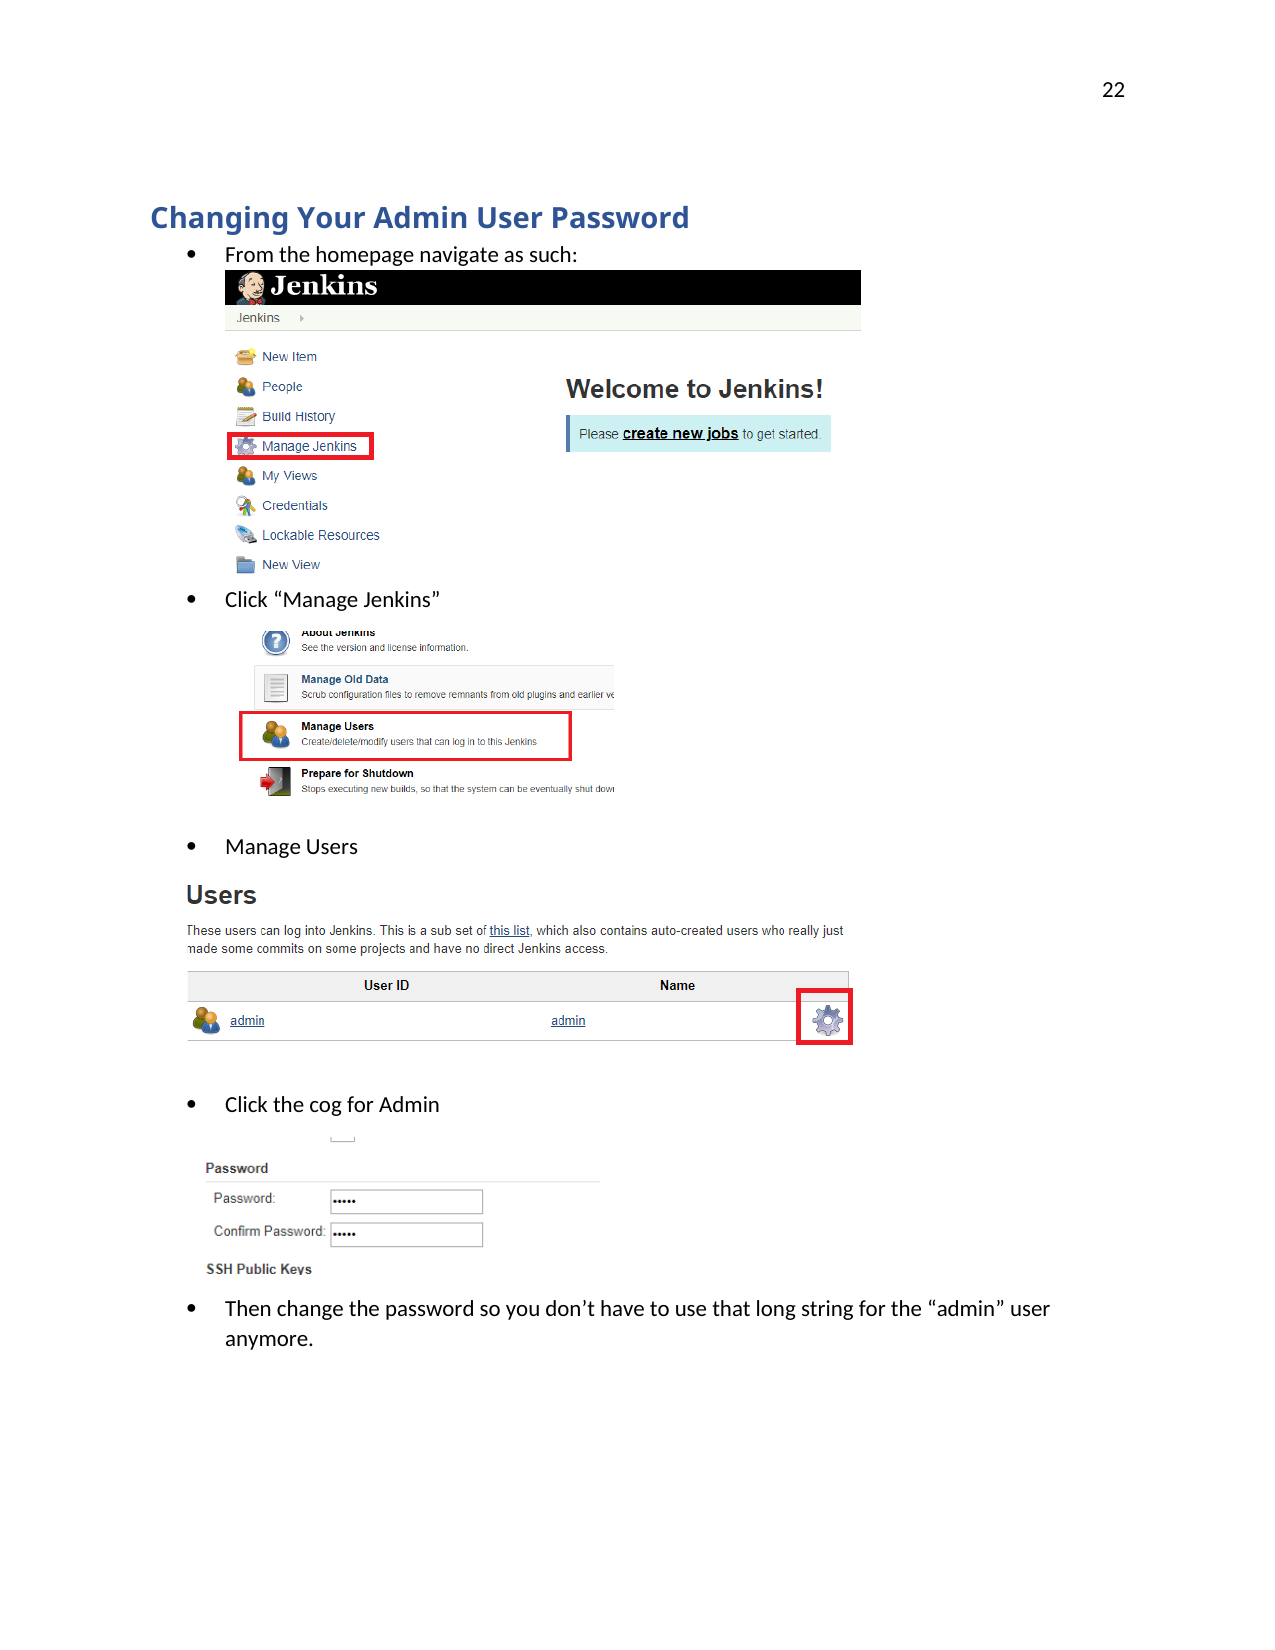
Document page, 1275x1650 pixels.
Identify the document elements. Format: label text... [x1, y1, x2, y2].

subtitle Changing Your Admin User Password [150, 197, 1125, 237]
picture [225, 270, 861, 582]
list From the homepage navigate as such: [187, 240, 1125, 268]
picture [187, 1137, 600, 1275]
picture [187, 631, 614, 814]
list Click “Manage Jenkins” [187, 585, 1125, 613]
list Manage Users [187, 832, 1125, 861]
list Then change the password so you don’t have to use that long string for the “admin” user anymore. [187, 1294, 1125, 1352]
list Click the cog for Admin [187, 1090, 1125, 1118]
picture [187, 879, 857, 1072]
